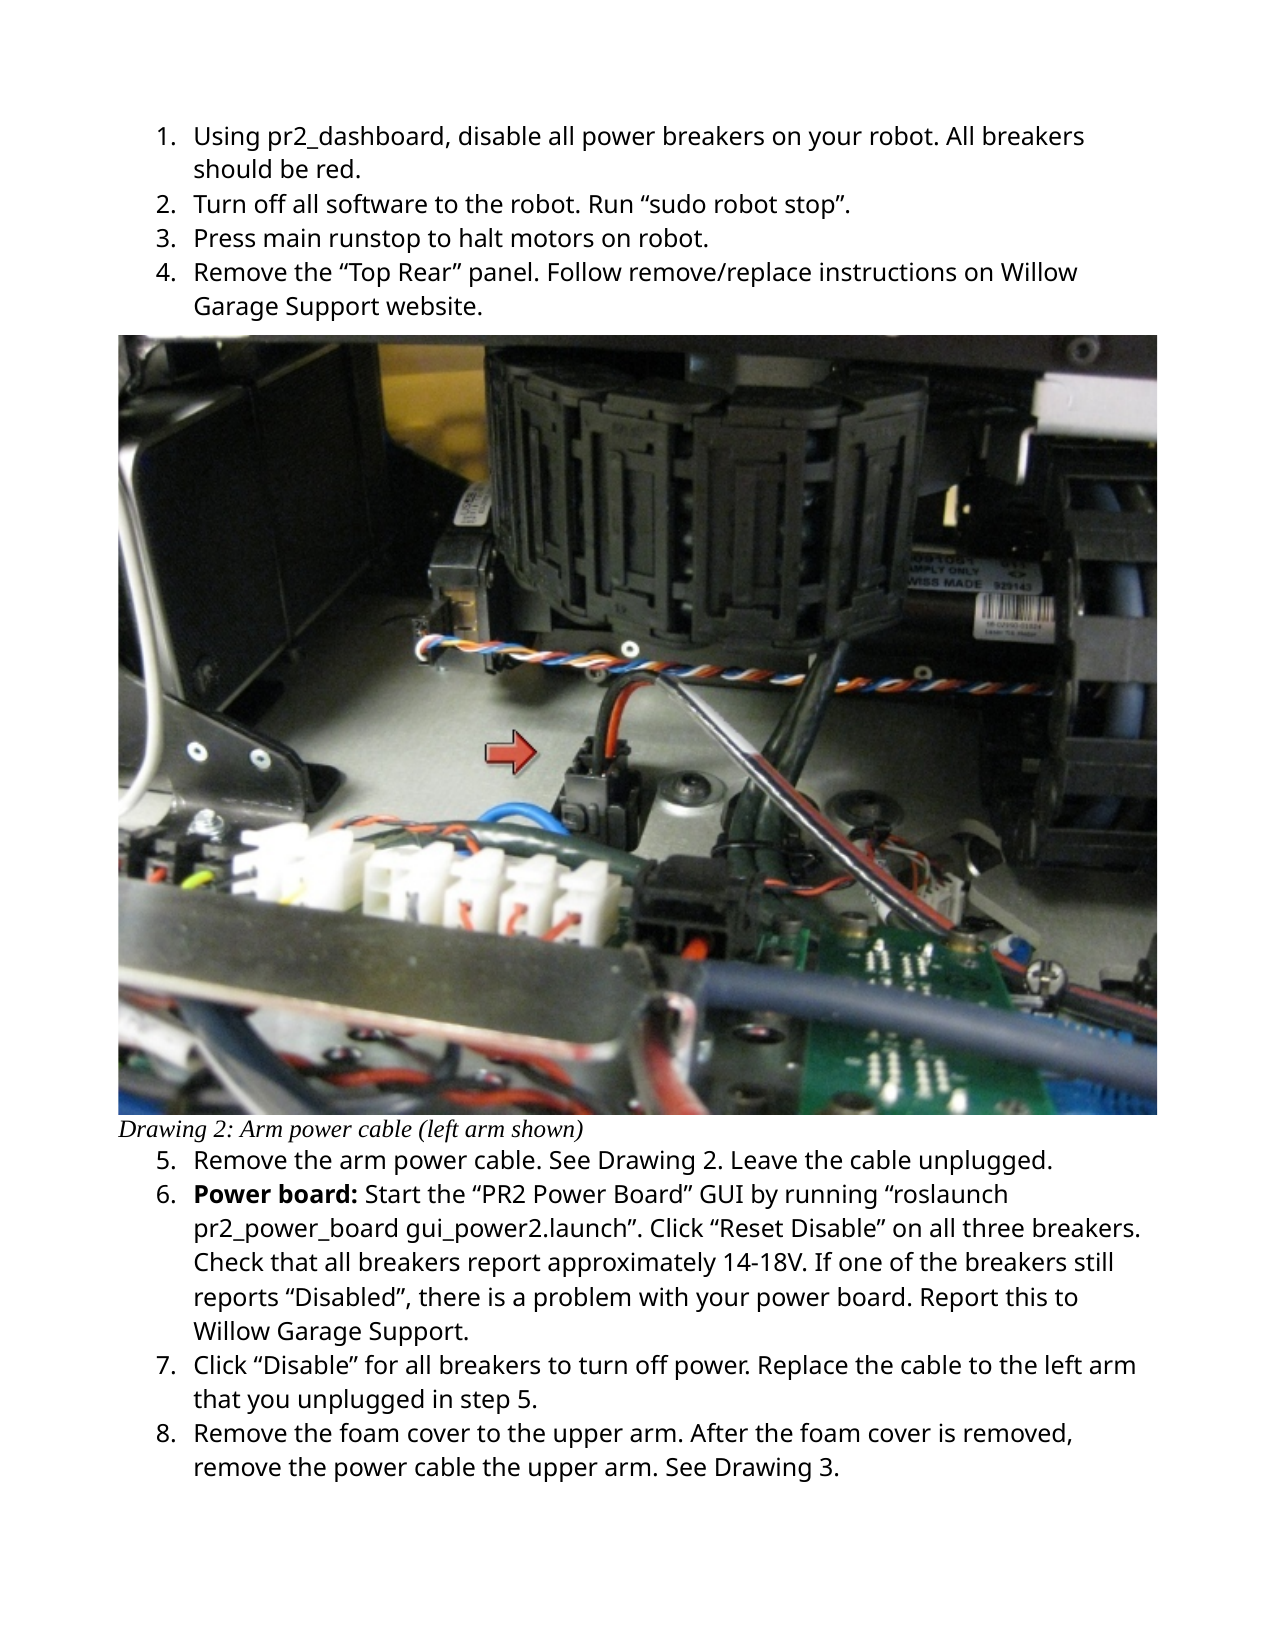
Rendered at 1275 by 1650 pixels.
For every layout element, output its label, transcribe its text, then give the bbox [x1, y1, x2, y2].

list Click “Disable” for all breakers to turn off power. Replace the cable to the left arm that you unplugged in step 5. [156, 1347, 1157, 1415]
list Drawing 2: Arm power cable (left arm shown) [118, 1115, 1157, 1143]
list Using pr2_dashboard, disable all power breakers on your robot. All breakers should be red. [156, 118, 1157, 186]
list [118, 322, 1157, 335]
list Remove the foam cover to the upper arm. After the foam cover is removed, remove the power cable the upper arm. See Drawing 3. [156, 1415, 1157, 1483]
list Remove the “Top Rear” panel. Follow remove/replace instructions on Willow Garage Support website. [156, 254, 1157, 322]
picture [118, 335, 1158, 1115]
list Power board: Start the “PR2 Power Board” GUI by running “roslaunch pr2_power_board gui_power2.launch”. Click “Reset Disable” on all three breakers. Check that all breakers report approximately 14-18V. If one of the breakers still reports “Disabled”, there is a problem with your power board. Report this to Willow Garage Support. [156, 1177, 1157, 1347]
list Remove the arm power cable. See Drawing 2. Leave the cable unplugged. [156, 1143, 1157, 1177]
list Press main runstop to halt motors on robot. [156, 220, 1157, 254]
list Turn off all software to the robot. Run “sudo robot stop”. [156, 186, 1157, 220]
